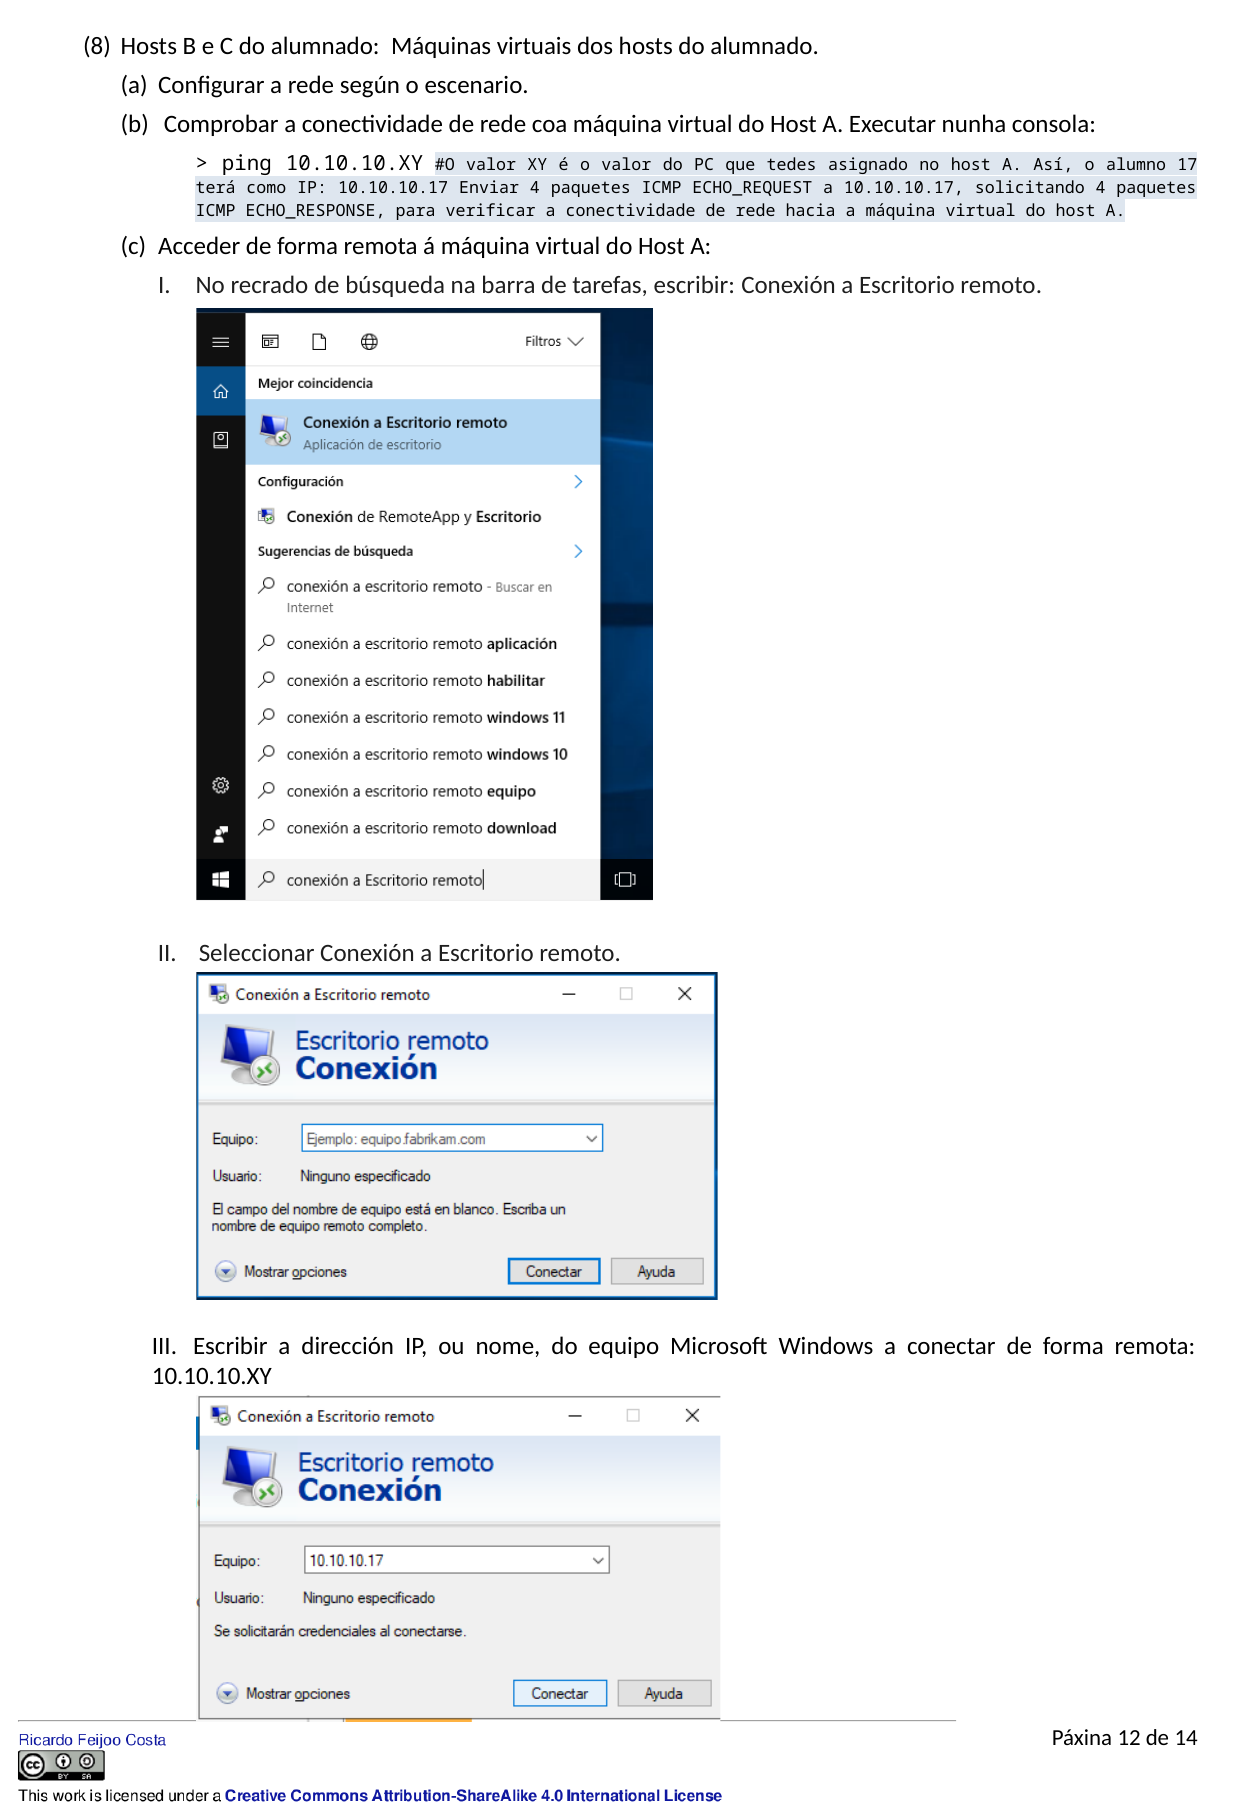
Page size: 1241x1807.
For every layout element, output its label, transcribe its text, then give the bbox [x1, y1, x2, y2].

list > ping 10.10.10.XY #O valor XY é o valor do PC que tedes asignado no host A. Así, o alumno 17 terá como IP: 10.10.10.17 Enviar 4 paquetes ICMP ECHO_REQUEST a 10.10.10.17, solicitando 4 paquetes ICMP ECHO_RESPONSE, para verificar a conectividade de rede hacia a máquina virtual do host A. [158, 148, 1197, 222]
list Configurar a rede según o escenario. [120, 69, 1197, 100]
picture [8, 1395, 957, 1806]
picture [196, 972, 718, 1300]
list Hosts B e C do alumnado: Máquinas virtuais dos hosts do alumnado. [83, 30, 1197, 60]
list Comprobar a conectividade de rede coa máquina virtual do Host A. Executar nunha consola: [120, 108, 1197, 139]
list No recrado de búsqueda na barra de tarefas, escribir: Conexión a Escritorio remoto. [158, 269, 1197, 300]
list Acceder de forma remota á máquina virtual do Host A: [120, 230, 1197, 261]
picture [196, 308, 653, 901]
list III. Escribir a dirección IP, ou nome, do equipo Microsoft Windows a conectar de forma remota: 10.10.10.XY [116, 1330, 1197, 1391]
list II. Seleccionar Conexión a Escritorio remoto. [122, 937, 1197, 968]
